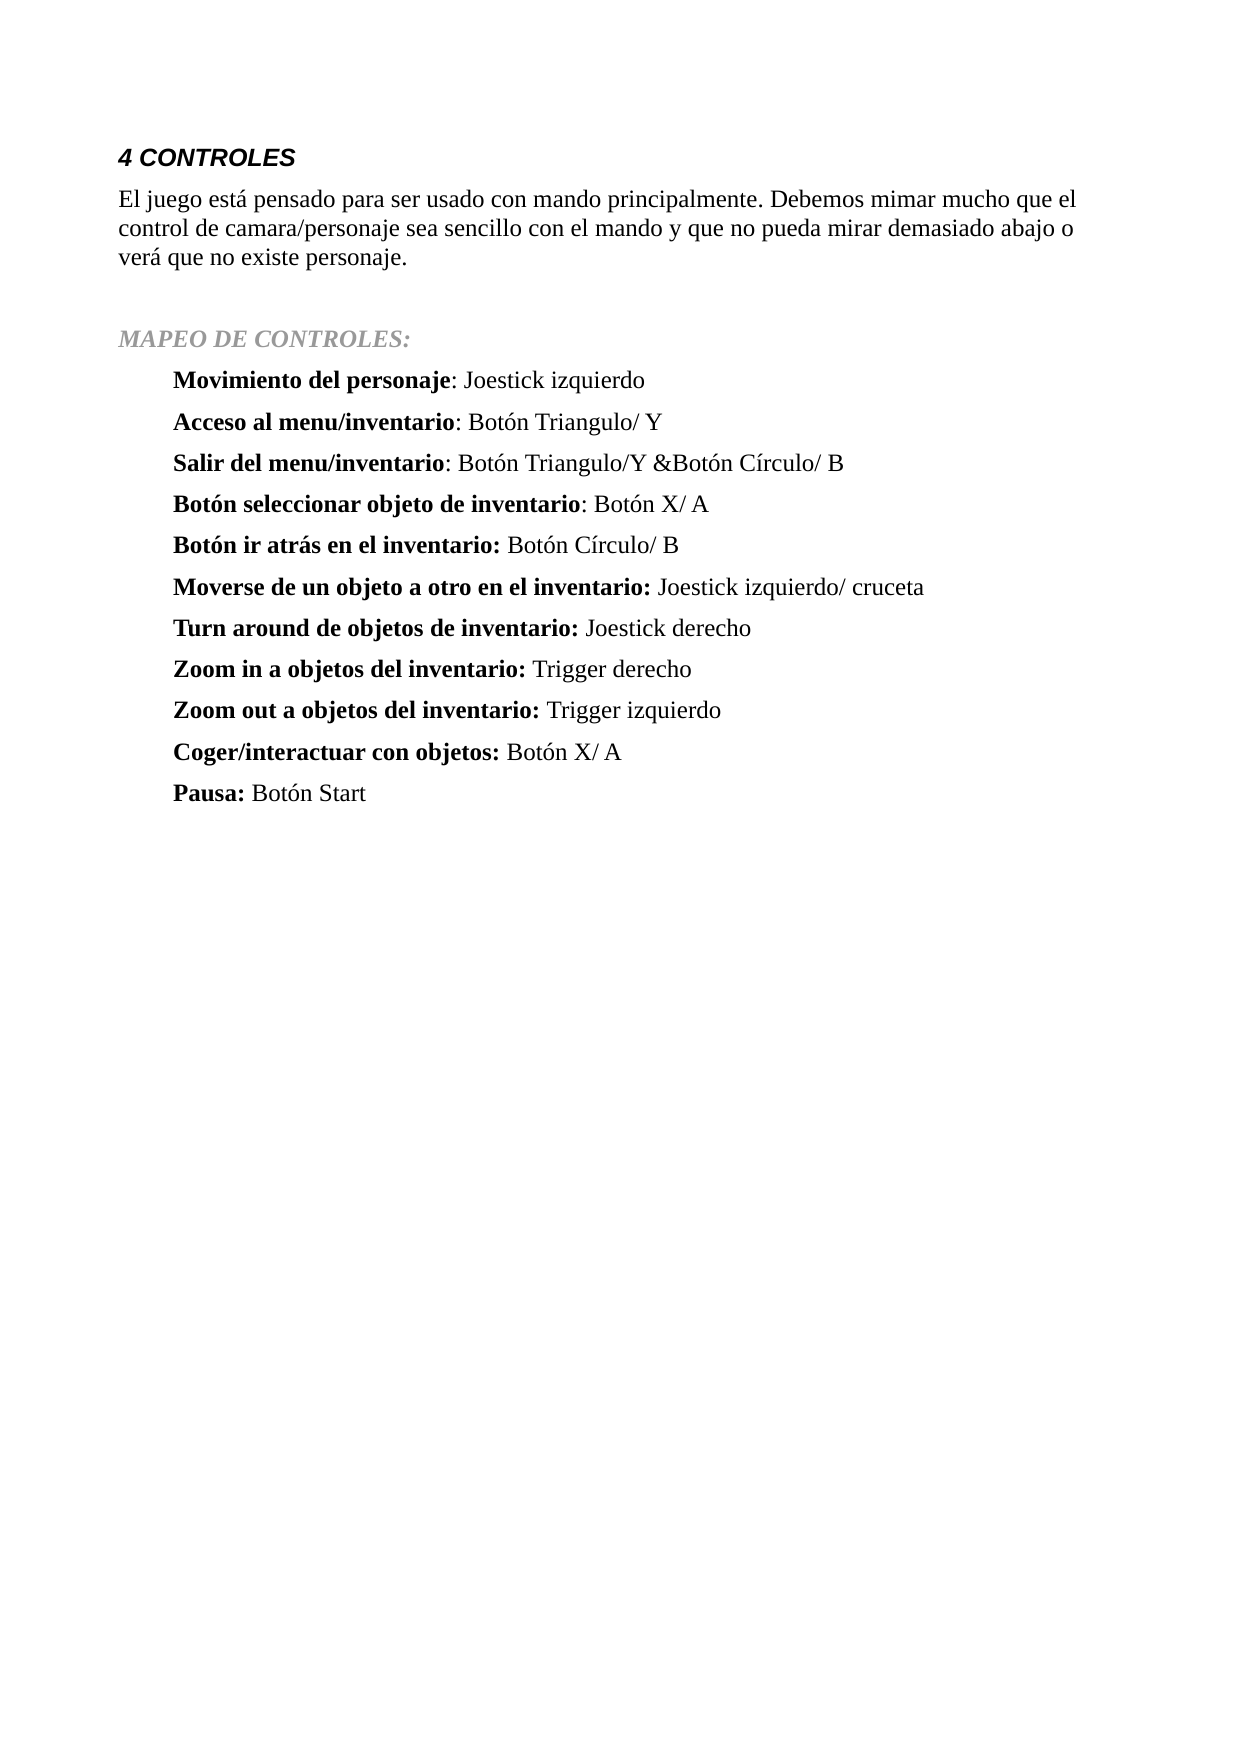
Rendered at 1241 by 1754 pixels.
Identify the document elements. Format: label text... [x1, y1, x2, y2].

text Acceso al menu/inventario: Botón Triangulo/ Y [171, 407, 1122, 436]
text Botón ir atrás en el inventario: Botón Círculo/ B [171, 531, 1122, 559]
text MAPEO DE CONTROLES: [118, 324, 1122, 353]
text Turn around de objetos de inventario: Joestick derecho [171, 613, 1122, 642]
text Botón seleccionar objeto de inventario: Botón X/ A [171, 489, 1122, 518]
text Pausa: Botón Start [171, 778, 1122, 807]
text Zoom in a objetos del inventario: Trigger derecho [171, 654, 1122, 683]
text El juego está pensado para ser usado con mando principalmente. Debemos mimar mucho que el control de camara/personaje sea sencillo con el mando y que no pueda mirar demasiado abajo o verá que no existe personaje. [118, 184, 1122, 271]
text Movimiento del personaje: Joestick izquierdo [171, 366, 1122, 394]
text Coger/interactuar con objetos: Botón X/ A [171, 737, 1122, 766]
subtitle 4 CONTROLES [118, 143, 1122, 172]
text Zoom out a objetos del inventario: Trigger izquierdo [171, 696, 1122, 724]
text Moverse de un objeto a otro en el inventario: Joestick izquierdo/ cruceta [171, 572, 1122, 601]
text Salir del menu/inventario: Botón Triangulo/Y &Botón Círculo/ B [171, 448, 1122, 477]
